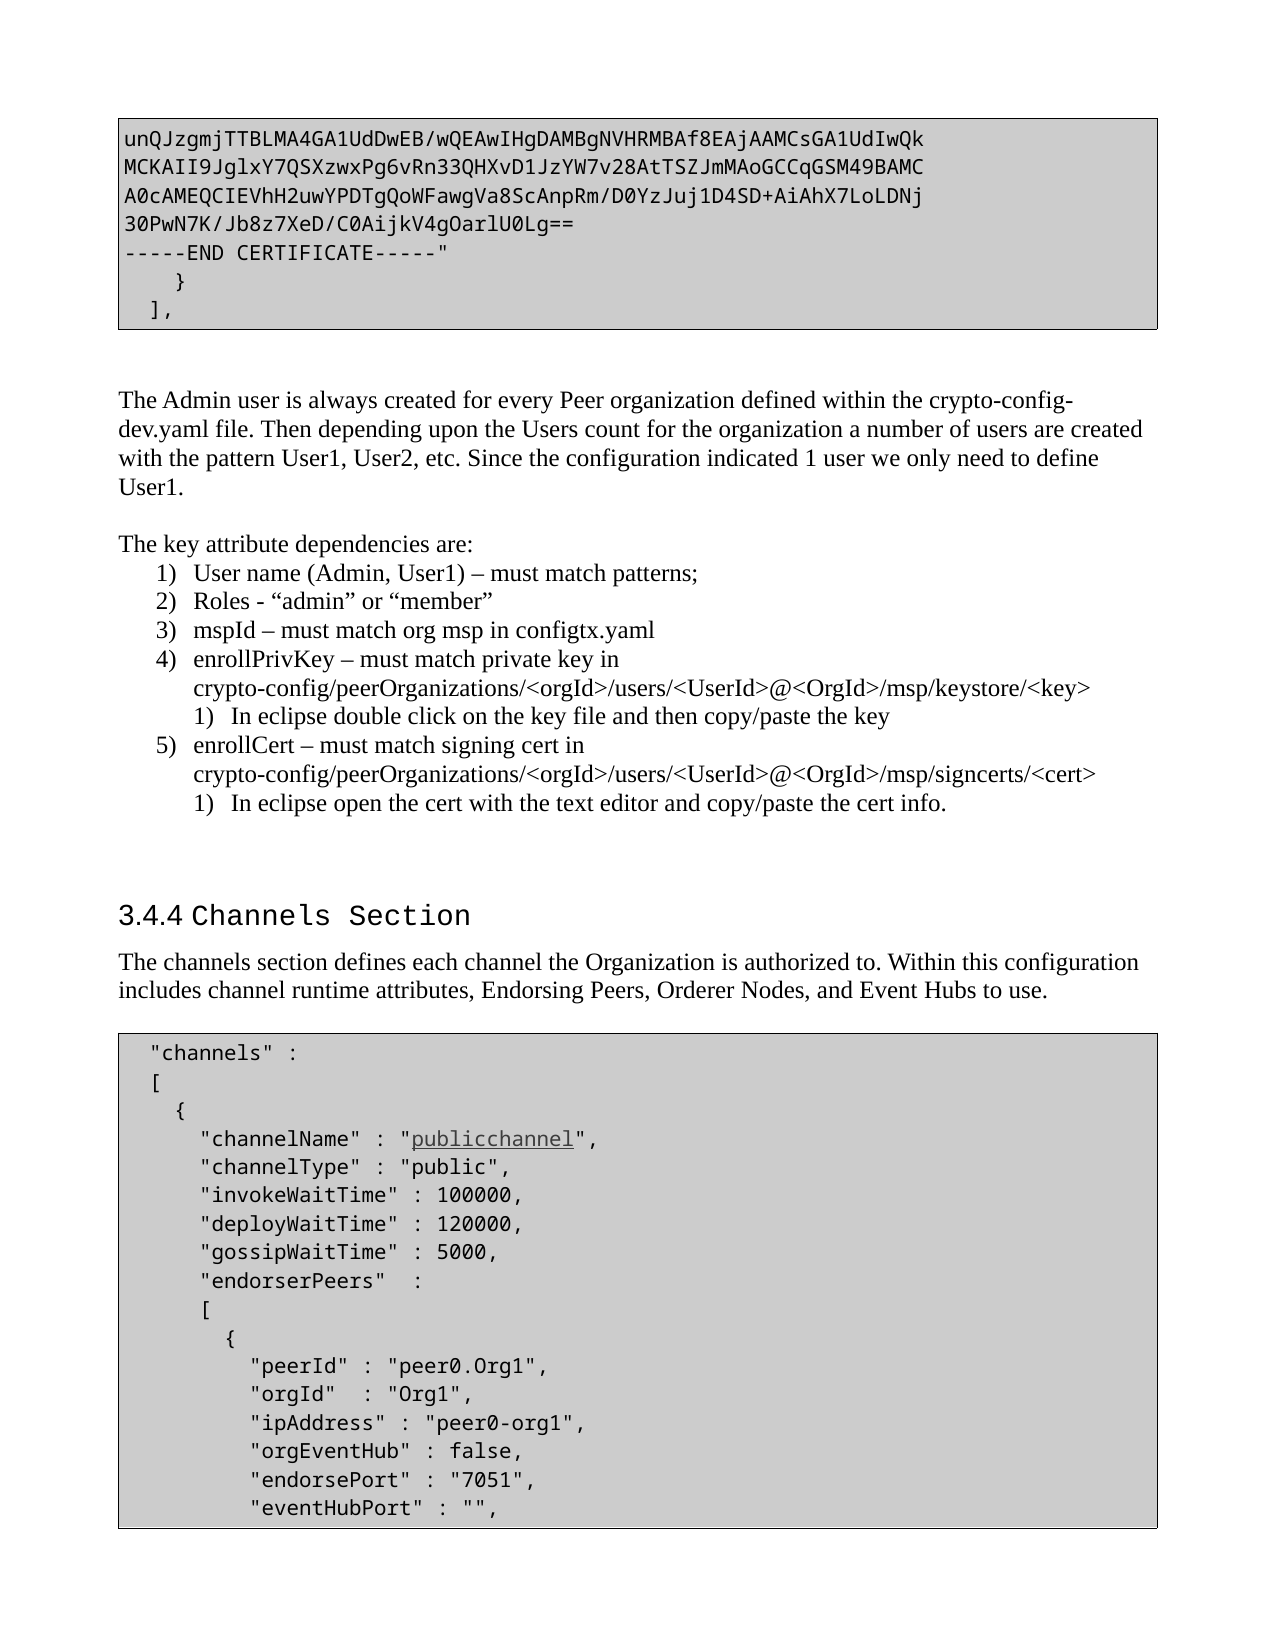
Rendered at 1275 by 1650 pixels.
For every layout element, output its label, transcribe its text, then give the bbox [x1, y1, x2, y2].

list Roles - “admin” or “member” [156, 586, 1157, 615]
text The channels section defines each channel the Organization is authorized to. Within this configuration includes channel runtime attributes, Endorsing Peers, Orderer Nodes, and Event Hubs to use. [118, 947, 1157, 1004]
list User name (Admin, User1) – must match patterns; [156, 558, 1157, 586]
list enrollCert – must match signing cert in crypto-config/peerOrganizations/<orgId>/users/<UserId>@<OrgId>/msp/signcerts/<cert> [156, 730, 1157, 788]
table_header unQJzgmjTTBLMA4GA1UdDwEB/wQEAwIHgDAMBgNVHRMBAf8EAjAAMCsGA1UdIwQk MCKAII9JglxY7QSXzwxPg6vRn33QHXvD1JzYW7v28AtTSZJmMAoGCCqGSM49BAMC A0cAMEQCIEVhH2uwYPDTgQoWFawgVa8ScAnpRm/D0YzJuj1D4SD+AiAhX7LoLDNj 30PwN7K/Jb8z7XeD/C0AijkV4gOarlU0Lg== -----END CERTIFICATE-----" } ], [119, 119, 1157, 329]
list enrollPrivKey – must match private key in crypto-config/peerOrganizations/<orgId>/users/<UserId>@<OrgId>/msp/keystore/<key> [156, 644, 1157, 701]
list mspId – must match org msp in configtx.yaml [156, 615, 1157, 644]
text The key attribute dependencies are: [118, 529, 1157, 558]
table_header "channels" : [ { "channelName" : "publicchannel", "channelType" : "public", "invokeWaitTime" : 100000, "deployWaitTime" : 120000, "gossipWaitTime" : 5000, "endorserPeers" : [ { "peerId" : "peer0.Org1", "orgId" : "Org1", "ipAddress" : "peer0-org1", "orgEventHub" : false, "endorsePort" : "7051", "eventHubPort" : "", [119, 1034, 1157, 1527]
text The Admin user is always created for every Peer organization defined within the crypto-config-dev.yaml file. Then depending upon the Users count for the organization a number of users are created with the pattern User1, User2, etc. Since the configuration indicated 1 user we only need to define User1. [118, 386, 1157, 501]
subtitle Channels Section [118, 898, 1157, 934]
list In eclipse open the cert with the text editor and copy/paste the cert info. [193, 788, 1157, 816]
list In eclipse double click on the key file and then copy/paste the key [193, 701, 1157, 730]
